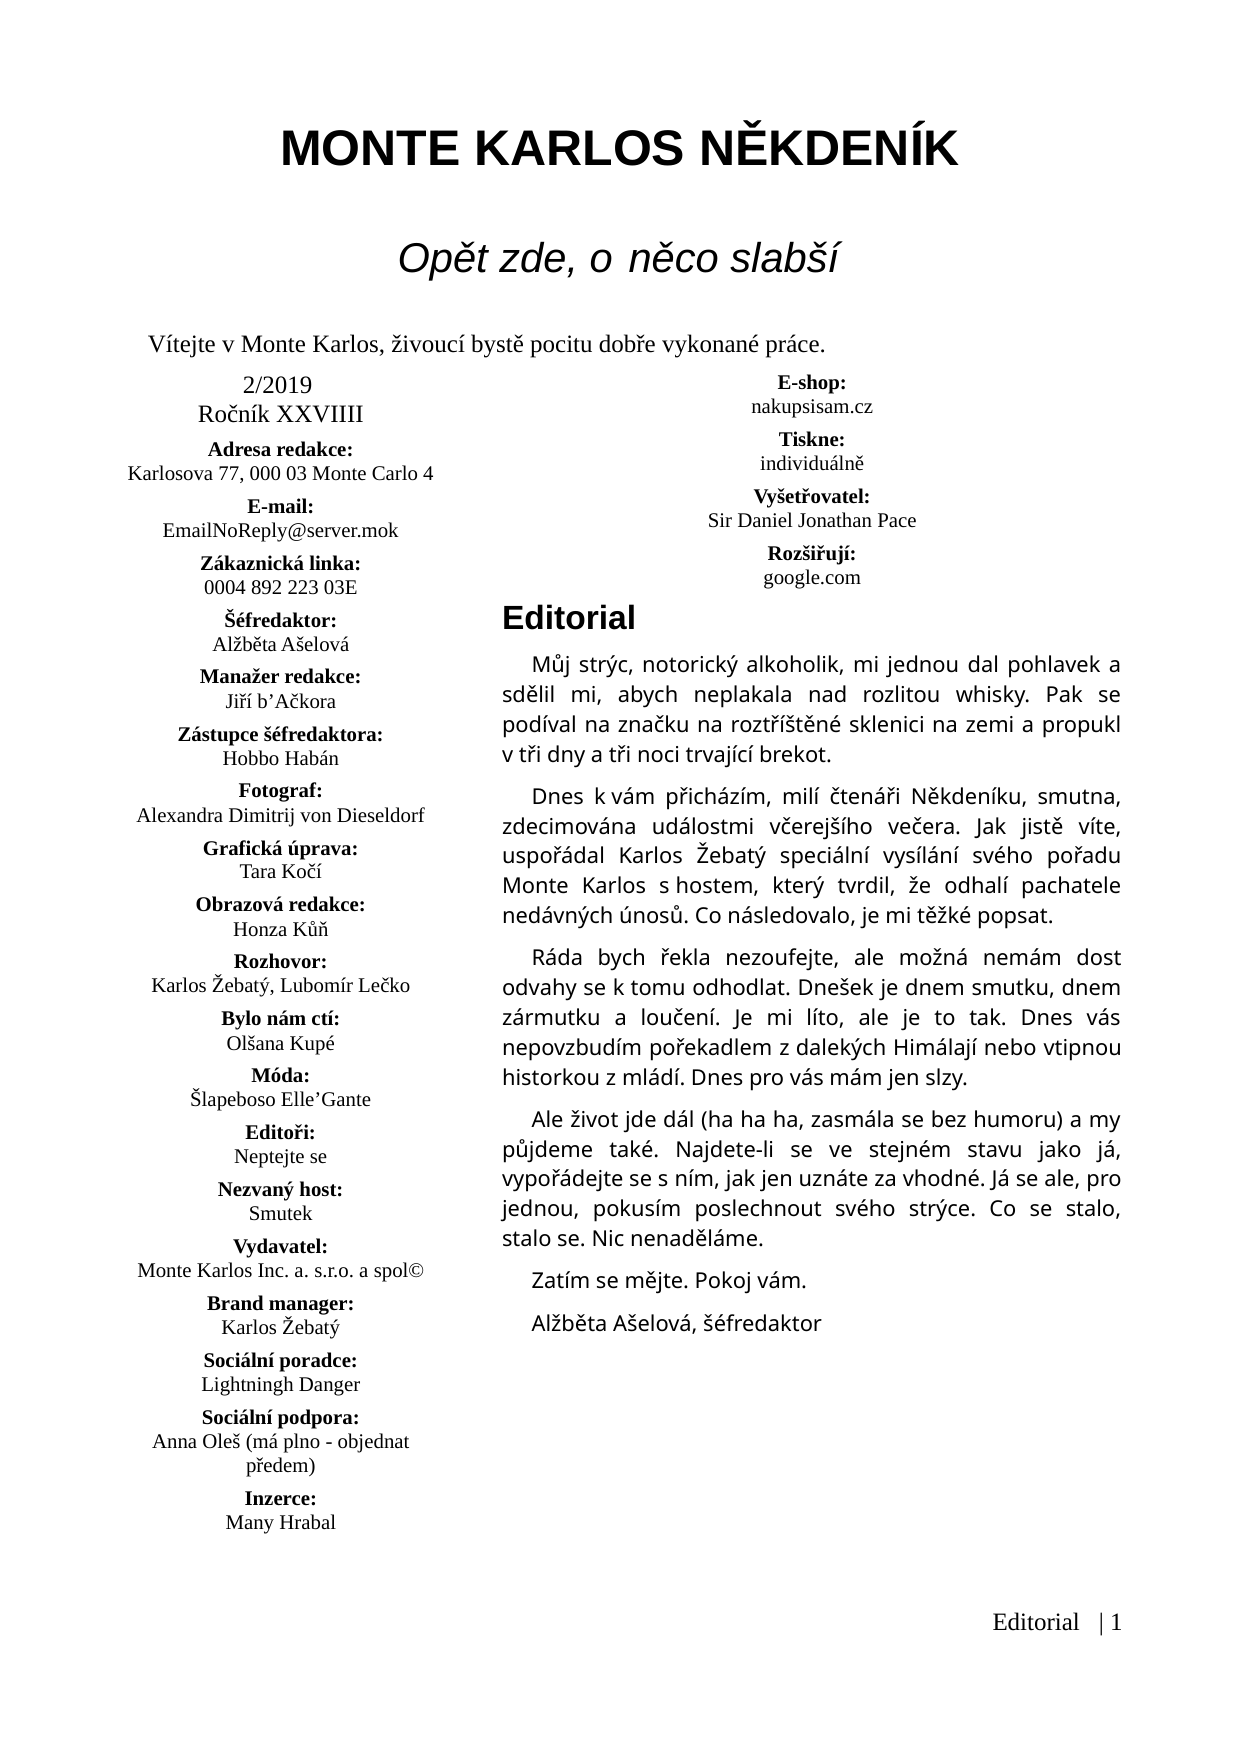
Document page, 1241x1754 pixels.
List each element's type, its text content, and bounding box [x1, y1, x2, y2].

text 2/2019 Ročník XXVIIII [118, 370, 443, 428]
text Fotograf: Alexandra Dimitrij von Dieseldorf [118, 778, 443, 827]
text Adresa redakce: Karlosova 77, 000 03 Monte Carlo 4 [118, 437, 443, 485]
text Editoři: Neptejte se [118, 1120, 443, 1168]
text Vyšetřovatel: Sir Daniel Jonathan Pace [502, 484, 1122, 532]
text Alžběta Ašelová, šéfredaktor [502, 1307, 1122, 1337]
text Sociální poradce: Lightningh Danger [118, 1348, 443, 1396]
text Dnes k vám přicházím, milí čtenáři Někdeníku, smutna, zdecimována událostmi včerejšího večera. Jak jistě víte, uspořádal Karlos Žebatý speciální vysílání svého pořadu Monte Karlos s hostem, který tvrdil, že odhalí pachatele nedávných únosů. Co následovalo, je mi těžké popsat. [502, 781, 1122, 930]
text Rozšiřují: google.com [502, 541, 1122, 589]
text Grafická úprava: Tara Kočí [118, 835, 443, 883]
text Rozhovor: Karlos Žebatý, Lubomír Lečko [118, 949, 443, 997]
text Obrazová redakce: Honza Kůň [118, 892, 443, 941]
text Bylo nám ctí: Olšana Kupé [118, 1006, 443, 1054]
text Ale život jde dál (ha ha ha, zasmála se bez humoru) a my půjdeme také. Najdete-li se ve stejném stavu jako já, vypořádejte se s ním, jak jen uznáte za vhodné. Já se ale, pro jednou, pokusím poslechnout svého strýce. Co se stalo, stalo se. Nic nenaděláme. [502, 1104, 1122, 1253]
text Manažer redakce: Jiří b’Ačkora [118, 664, 443, 713]
text E-shop: nakupsisam.cz [502, 370, 1122, 418]
text E-mail: EmailNoReply@server.mok [118, 493, 443, 542]
text Zákaznická linka: 0004 892 223 03E [118, 551, 443, 599]
text Móda: Šlapeboso Elle’Gante [118, 1063, 443, 1111]
subtitle Opět zde, o něco slabší [118, 233, 1122, 281]
text Sociální podpora: Anna Oleš (má plno - objednat předem) [118, 1405, 443, 1477]
text Tiskne: individuálně [502, 427, 1122, 475]
text Vítejte v Monte Karlos, živoucí bystě pocitu dobře vykonané práce. [118, 329, 1122, 358]
text Vydavatel: Monte Karlos Inc. a. s.r.o. a spol© [118, 1234, 443, 1282]
text Zástupce šéfredaktora: Hobbo Habán [118, 721, 443, 769]
text Šéfredaktor: Alžběta Ašelová [118, 607, 443, 656]
text Ráda bych řekla nezoufejte, ale možná nemám dost odvahy se k tomu odhodlat. Dnešek je dnem smutku, dnem zármutku a loučení. Je mi líto, ale je to tak. Dnes vás nepovzbudím pořekadlem z dalekých Himálají nebo vtipnou historkou z mládí. Dnes pro vás mám jen slzy. [502, 942, 1122, 1091]
text Brand manager: Karlos Žebatý [118, 1291, 443, 1339]
text Nezvaný host: Smutek [118, 1177, 443, 1225]
text Zatím se mějte. Pokoj vám. [502, 1265, 1122, 1295]
text Můj strýc, notorický alkoholik, mi jednou dal pohlavek a sdělil mi, abych neplakala nad rozlitou whisky. Pak se podíval na značku na roztříštěné sklenici na zemi a propukl v tři dny a tři noci trvající brekot. [502, 649, 1122, 768]
subtitle Editorial [502, 598, 1122, 637]
title MONTE KARLOS NĚKDENÍK [118, 118, 1122, 176]
text Inzerce: Many Hrabal [118, 1486, 443, 1534]
